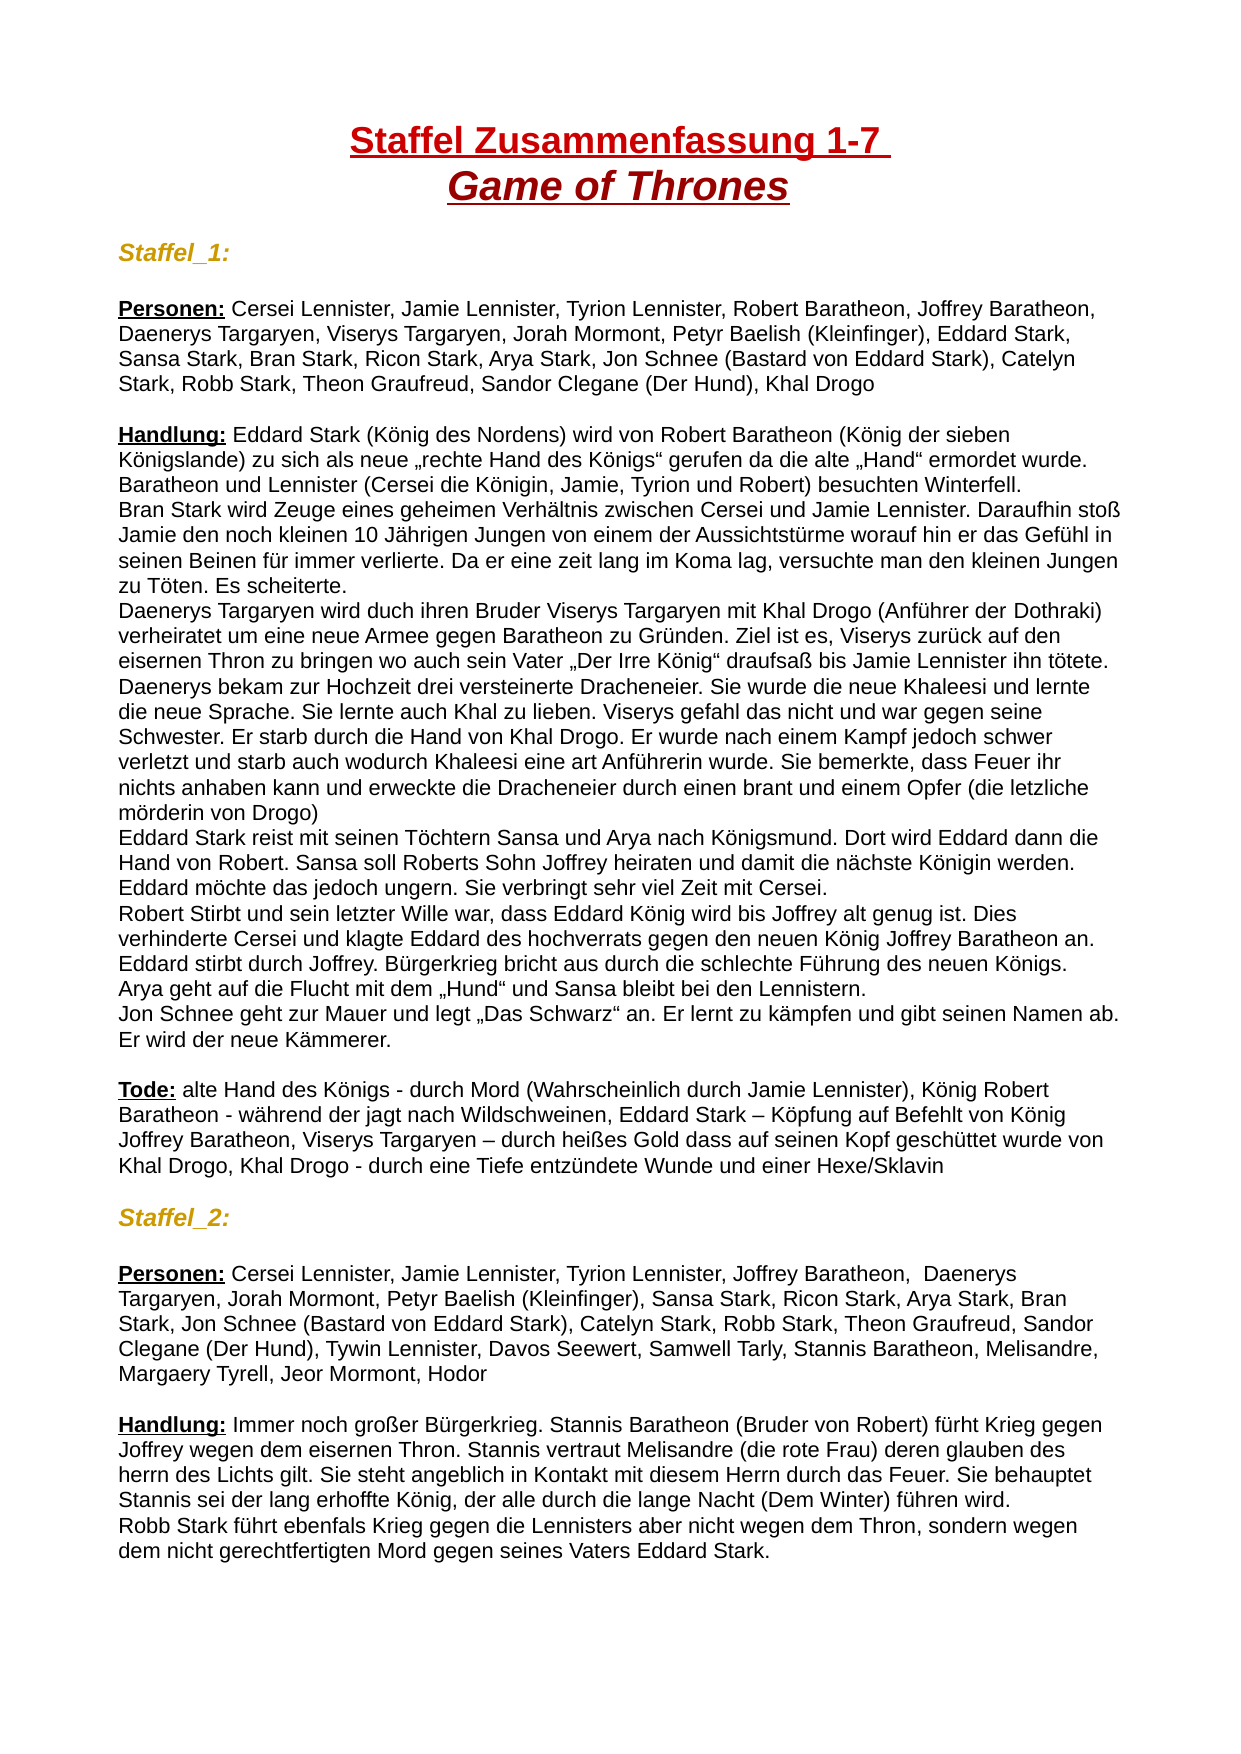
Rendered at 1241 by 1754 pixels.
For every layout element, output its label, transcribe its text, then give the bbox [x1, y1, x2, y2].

text Game of Thrones [118, 161, 1122, 209]
text Arya geht auf die Flucht mit dem „Hund“ und Sansa bleibt bei den Lennistern. [118, 976, 1122, 1001]
text Handlung: Eddard Stark (König des Nordens) wird von Robert Baratheon (König der sieben Königslande) zu sich als neue „rechte Hand des Königs“ gerufen da die alte „Hand“ ermordet wurde. Baratheon und Lennister (Cersei die Königin, Jamie, Tyrion und Robert) besuchten Winterfell. [118, 421, 1122, 497]
text Jon Schnee geht zur Mauer und legt „Das Schwarz“ an. Er lernt zu kämpfen und gibt seinen Namen ab. Er wird der neue Kämmerer. [118, 1001, 1122, 1052]
text Daenerys Targaryen wird duch ihren Bruder Viserys Targaryen mit Khal Drogo (Anführer der Dothraki) verheiratet um eine neue Armee gegen Baratheon zu Gründen. Ziel ist es, Viserys zurück auf den eisernen Thron zu bringen wo auch sein Vater „Der Irre König“ draufsaß bis Jamie Lennister ihn tötete. [118, 598, 1122, 673]
text Eddard Stark reist mit seinen Töchtern Sansa und Arya nach Königsmund. Dort wird Eddard dann die Hand von Robert. Sansa soll Roberts Sohn Joffrey heiraten und damit die nächste Königin werden. Eddard möchte das jedoch ungern. Sie verbringt sehr viel Zeit mit Cersei. [118, 825, 1122, 900]
text Staffel_2: [118, 1203, 1122, 1232]
text Staffel Zusammenfassung 1-7 [118, 118, 1122, 161]
text Personen: Cersei Lennister, Jamie Lennister, Tyrion Lennister, Joffrey Baratheon, Daenerys Targaryen, Jorah Mormont, Petyr Baelish (Kleinfinger), Sansa Stark, Ricon Stark, Arya Stark, Bran Stark, Jon Schnee (Bastard von Eddard Stark), Catelyn Stark, Robb Stark, Theon Graufreud, Sandor Clegane (Der Hund), Tywin Lennister, Davos Seewert, Samwell Tarly, Stannis Baratheon, Melisandre, Margaery Tyrell, Jeor Mormont, Hodor [118, 1260, 1122, 1386]
text Personen: Cersei Lennister, Jamie Lennister, Tyrion Lennister, Robert Baratheon, Joffrey Baratheon, Daenerys Targaryen, Viserys Targaryen, Jorah Mormont, Petyr Baelish (Kleinfinger), Eddard Stark, Sansa Stark, Bran Stark, Ricon Stark, Arya Stark, Jon Schnee (Bastard von Eddard Stark), Catelyn Stark, Robb Stark, Theon Graufreud, Sandor Clegane (Der Hund), Khal Drogo [118, 295, 1122, 396]
text Staffel_1: [118, 238, 1122, 267]
text Tode: alte Hand des Königs - durch Mord (Wahrscheinlich durch Jamie Lennister), König Robert Baratheon - während der jagt nach Wildschweinen, Eddard Stark – Köpfung auf Befehlt von König Joffrey Baratheon, Viserys Targaryen – durch heißes Gold dass auf seinen Kopf geschüttet wurde von Khal Drogo, Khal Drogo - durch eine Tiefe entzündete Wunde und einer Hexe/Sklavin [118, 1077, 1122, 1178]
text Robb Stark führt ebenfals Krieg gegen die Lennisters aber nicht wegen dem Thron, sondern wegen dem nicht gerechtfertigten Mord gegen seines Vaters Eddard Stark. [118, 1512, 1122, 1563]
text Bran Stark wird Zeuge eines geheimen Verhältnis zwischen Cersei und Jamie Lennister. Daraufhin stoß Jamie den noch kleinen 10 Jährigen Jungen von einem der Aussichtstürme worauf hin er das Gefühl in seinen Beinen für immer verlierte. Da er eine zeit lang im Koma lag, versuchte man den kleinen Jungen zu Töten. Es scheiterte. [118, 497, 1122, 598]
text Robert Stirbt und sein letzter Wille war, dass Eddard König wird bis Joffrey alt genug ist. Dies verhinderte Cersei und klagte Eddard des hochverrats gegen den neuen König Joffrey Baratheon an. Eddard stirbt durch Joffrey. Bürgerkrieg bricht aus durch die schlechte Führung des neuen Königs. [118, 900, 1122, 976]
text Daenerys bekam zur Hochzeit drei versteinerte Dracheneier. Sie wurde die neue Khaleesi und lernte die neue Sprache. Sie lernte auch Khal zu lieben. Viserys gefahl das nicht und war gegen seine Schwester. Er starb durch die Hand von Khal Drogo. Er wurde nach einem Kampf jedoch schwer verletzt und starb auch wodurch Khaleesi eine art Anführerin wurde. Sie bemerkte, dass Feuer ihr nichts anhaben kann und erweckte die Dracheneier durch einen brant und einem Opfer (die letzliche mörderin von Drogo) [118, 673, 1122, 825]
text Handlung: Immer noch großer Bürgerkrieg. Stannis Baratheon (Bruder von Robert) fürht Krieg gegen Joffrey wegen dem eisernen Thron. Stannis vertraut Melisandre (die rote Frau) deren glauben des herrn des Lichts gilt. Sie steht angeblich in Kontakt mit diesem Herrn durch das Feuer. Sie behauptet Stannis sei der lang erhoffte König, der alle durch die lange Nacht (Dem Winter) führen wird. [118, 1412, 1122, 1512]
